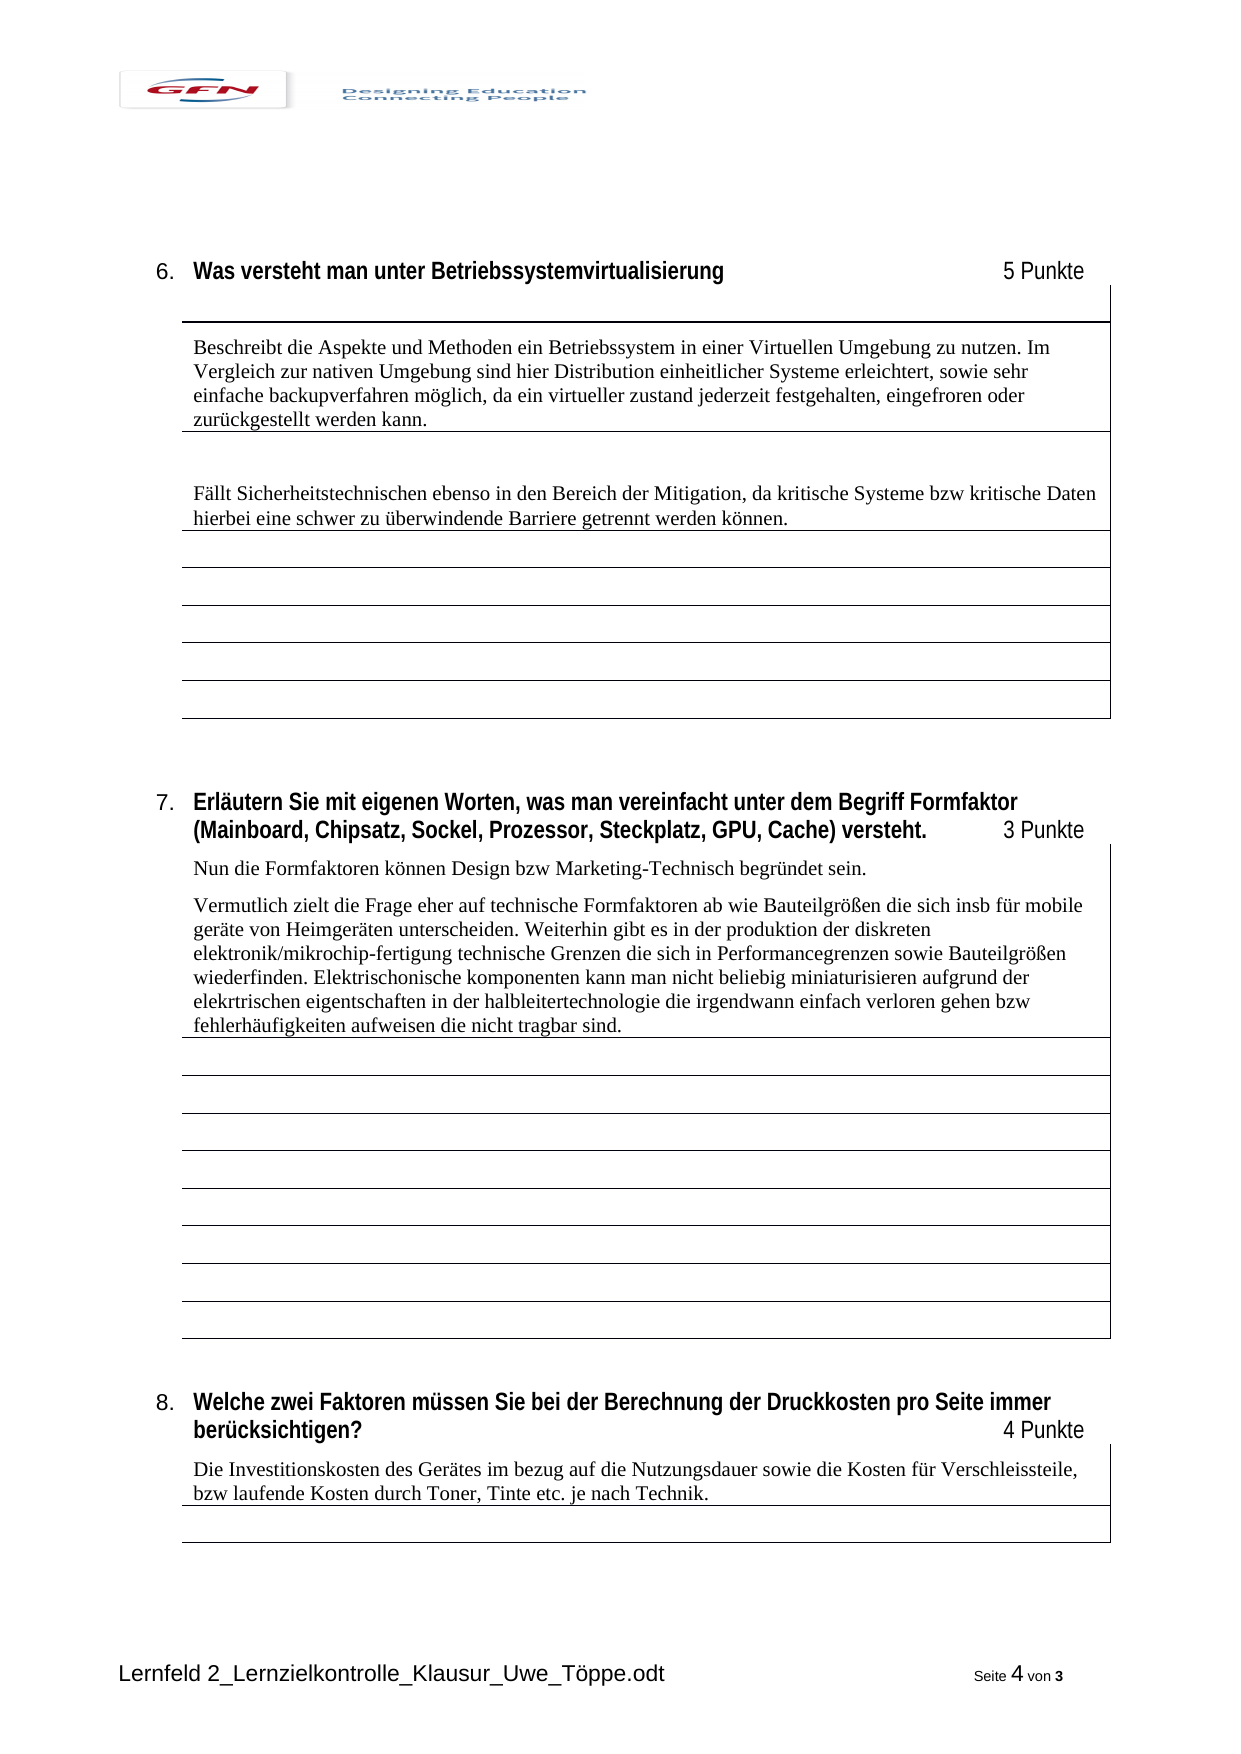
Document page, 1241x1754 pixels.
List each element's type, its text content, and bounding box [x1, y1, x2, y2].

picture [118, 70, 587, 110]
table_header Die Investitionskosten des Gerätes im bezug auf die Nutzungsdauer sowie die Kosten für Verschleissteile, bzw laufende Kosten durch Toner, Tinte etc. je nach Technik. [182, 1444, 1110, 1505]
table_cell Fällt Sicherheitstechnischen ebenso in den Bereich der Mitigation, da kritische Systeme bzw kritische Daten hierbei eine schwer zu überwindende Barriere getrennt werden können. [182, 432, 1110, 529]
table_cell [182, 606, 1110, 642]
table_cell [182, 1226, 1110, 1263]
list Was versteht man unter Betriebssystemvirtualisierung 5 Punkte [156, 256, 1122, 285]
table_cell [182, 1264, 1110, 1301]
list Erläutern Sie mit eigenen Worten, was man vereinfacht unter dem Begriff Formfaktor (Mainboard, Chipsatz, Sockel, Prozessor, Steckplatz, GPU, Cache) versteht. 3 Punkte [156, 787, 1122, 844]
table_cell [182, 1076, 1110, 1112]
table_header Nun die Formfaktoren können Design bzw Marketing-Technisch begründet sein. Vermutlich zielt die Frage eher auf technische Formfaktoren ab wie Bauteilgrößen die sich insb für mobile geräte von Heimgeräten unterscheiden. Weiterhin gibt es in der produktion der diskreten elektronik/mikrochip-fertigung technische Grenzen die sich in Performancegrenzen sowie Bauteilgrößen wiederfinden. Elektrischonische komponenten kann man nicht beliebig miniaturisieren aufgrund der elekrtrischen eigentschaften in der halbleitertechnologie die irgendwann einfach verloren gehen bzw fehlerhäufigkeiten aufweisen die nicht tragbar sind. [182, 844, 1110, 1037]
table_cell Beschreibt die Aspekte und Methoden ein Betriebssystem in einer Virtuellen Umgebung zu nutzen. Im Vergleich zur nativen Umgebung sind hier Distribution einheitlicher Systeme erleichtert, sowie sehr einfache backupverfahren möglich, da ein virtueller zustand jederzeit festgehalten, eingefroren oder zurückgestellt werden kann. [182, 323, 1110, 431]
table_cell [182, 643, 1110, 680]
table_cell [182, 1189, 1110, 1225]
table_cell [182, 681, 1110, 717]
table_cell [182, 1302, 1110, 1338]
table_cell [182, 1506, 1110, 1542]
table_header [182, 285, 1110, 321]
table_cell [182, 1114, 1110, 1150]
table_cell [182, 568, 1110, 605]
table_cell [182, 1038, 1110, 1075]
table_cell [182, 531, 1110, 567]
list Welche zwei Faktoren müssen Sie bei der Berechnung der Druckkosten pro Seite immer berücksichtigen? 4 Punkte [156, 1387, 1122, 1444]
table_cell [182, 1151, 1110, 1188]
